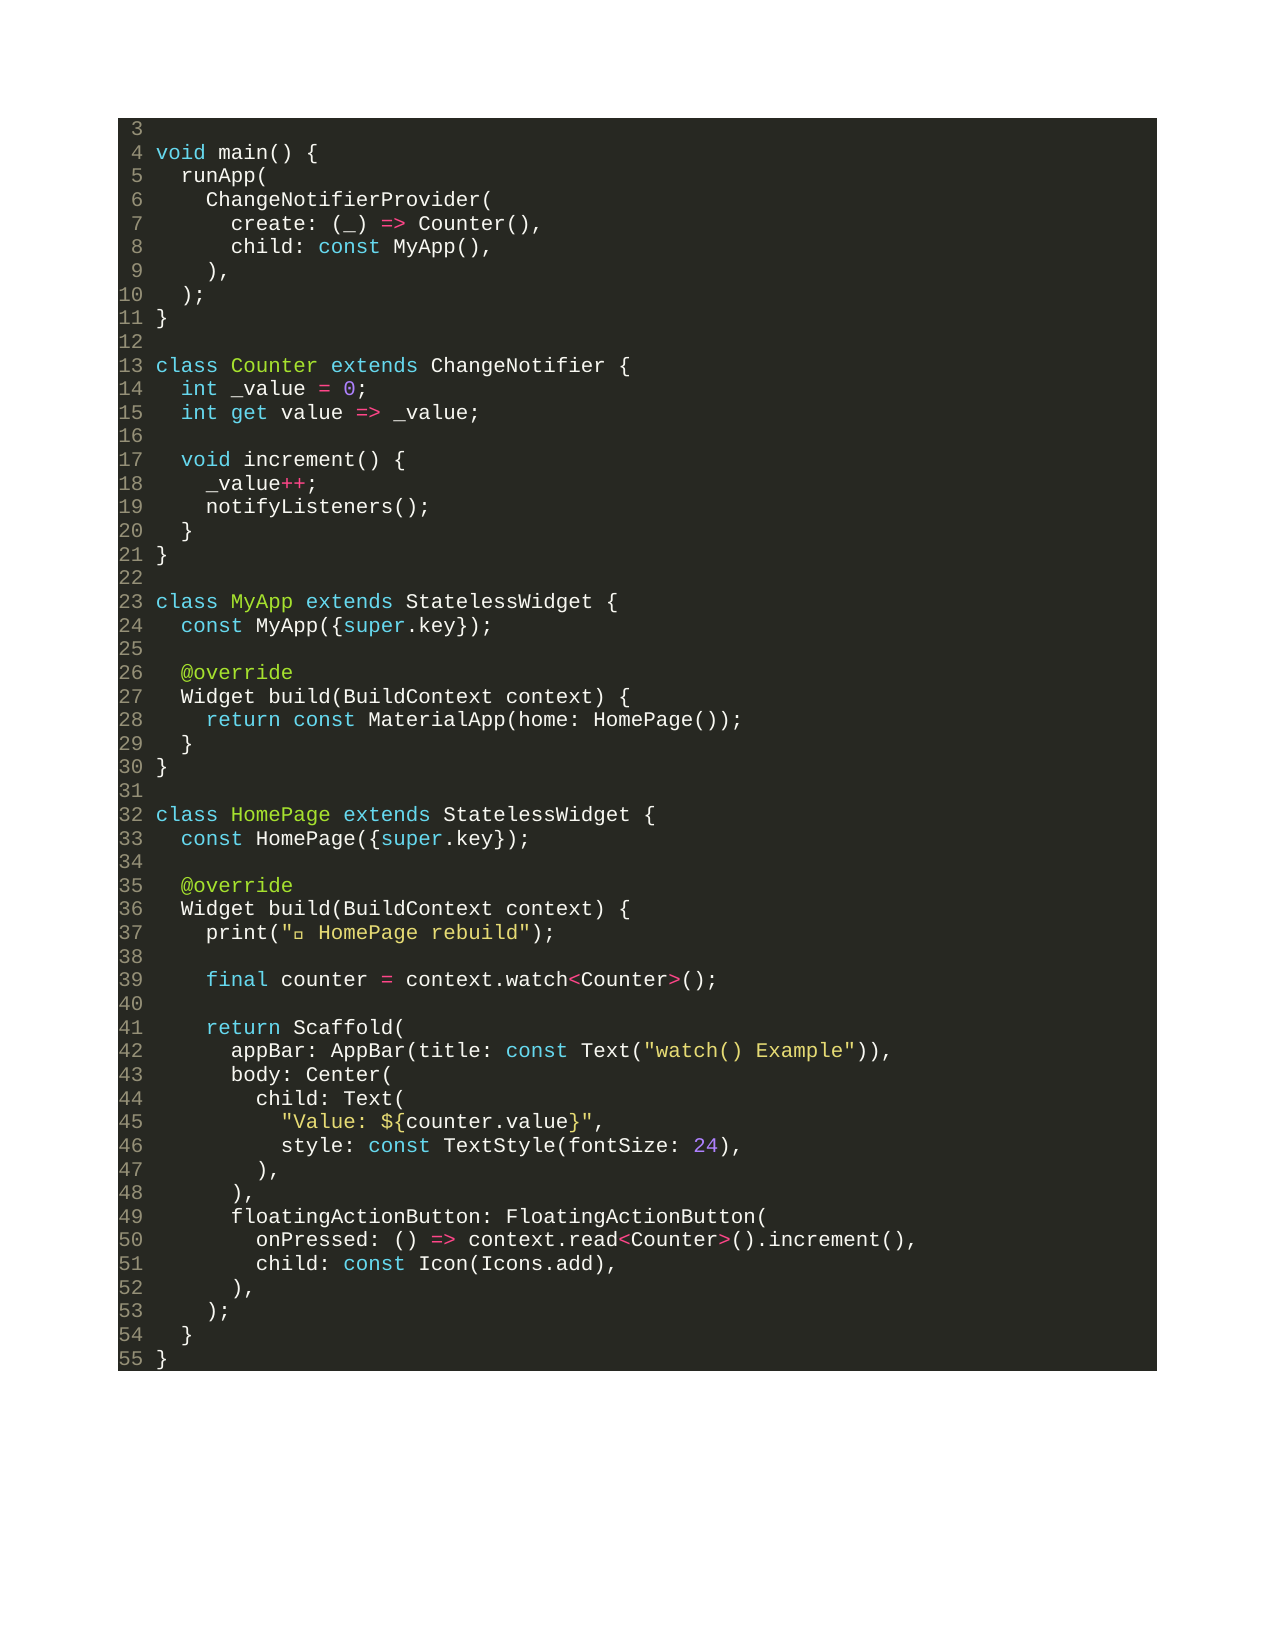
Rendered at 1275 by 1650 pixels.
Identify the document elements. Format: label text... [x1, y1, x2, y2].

text 51 child: const Icon(Icons.add), [118, 1253, 1157, 1277]
text 45 "Value: ${counter.value}", [118, 1111, 1157, 1135]
text 42 appBar: AppBar(title: const Text("watch() Example")), [118, 1040, 1157, 1064]
text 23 class MyApp extends StatelessWidget { [118, 591, 1157, 615]
text 11 } [118, 307, 1157, 331]
text 48 ), [118, 1182, 1157, 1206]
text 19 notifyListeners(); [118, 496, 1157, 520]
text 27 Widget build(BuildContext context) { [118, 686, 1157, 709]
text 34 [118, 851, 1157, 875]
text 6 ChangeNotifierProvider( [118, 189, 1157, 213]
text 18 _value++; [118, 473, 1157, 496]
text 36 Widget build(BuildContext context) { [118, 898, 1157, 922]
text 28 return const MaterialApp(home: HomePage()); [118, 709, 1157, 733]
text 5 runApp( [118, 165, 1157, 189]
text 38 [118, 946, 1157, 969]
text 26 @override [118, 662, 1157, 686]
text 31 [118, 780, 1157, 804]
text 47 ), [118, 1158, 1157, 1182]
text 13 class Counter extends ChangeNotifier { [118, 354, 1157, 378]
text 44 child: Text( [118, 1088, 1157, 1111]
text 24 const MyApp({super.key}); [118, 615, 1157, 638]
text 33 const HomePage({super.key}); [118, 827, 1157, 851]
text 50 onPressed: () => context.read<Counter>().increment(), [118, 1229, 1157, 1253]
text 52 ), [118, 1277, 1157, 1300]
text 41 return Scaffold( [118, 1017, 1157, 1040]
text 29 } [118, 733, 1157, 757]
text 53 ); [118, 1300, 1157, 1324]
text 10 ); [118, 284, 1157, 307]
text 8 child: const MyApp(), [118, 236, 1157, 260]
text 22 [118, 567, 1157, 591]
text 20 } [118, 520, 1157, 544]
text 15 int get value => _value; [118, 402, 1157, 426]
text 39 final counter = context.watch<Counter>(); [118, 969, 1157, 993]
text 55 } [118, 1348, 1157, 1371]
text 14 int _value = 0; [118, 378, 1157, 402]
text 9 ), [118, 260, 1157, 284]
text 17 void increment() { [118, 449, 1157, 473]
text 30 } [118, 757, 1157, 780]
text 49 floatingActionButton: FloatingActionButton( [118, 1206, 1157, 1229]
text 21 } [118, 544, 1157, 567]
text 25 [118, 638, 1157, 662]
text 37 print("🔄 HomePage rebuild"); [118, 922, 1157, 946]
text 3 [118, 118, 1157, 142]
text 7 create: (_) => Counter(), [118, 213, 1157, 236]
text 4 void main() { [118, 142, 1157, 165]
text 16 [118, 426, 1157, 449]
text 12 [118, 331, 1157, 354]
text 40 [118, 993, 1157, 1017]
text 32 class HomePage extends StatelessWidget { [118, 804, 1157, 827]
text 54 } [118, 1324, 1157, 1348]
text 46 style: const TextStyle(fontSize: 24), [118, 1135, 1157, 1158]
text 43 body: Center( [118, 1064, 1157, 1088]
text 35 @override [118, 875, 1157, 898]
